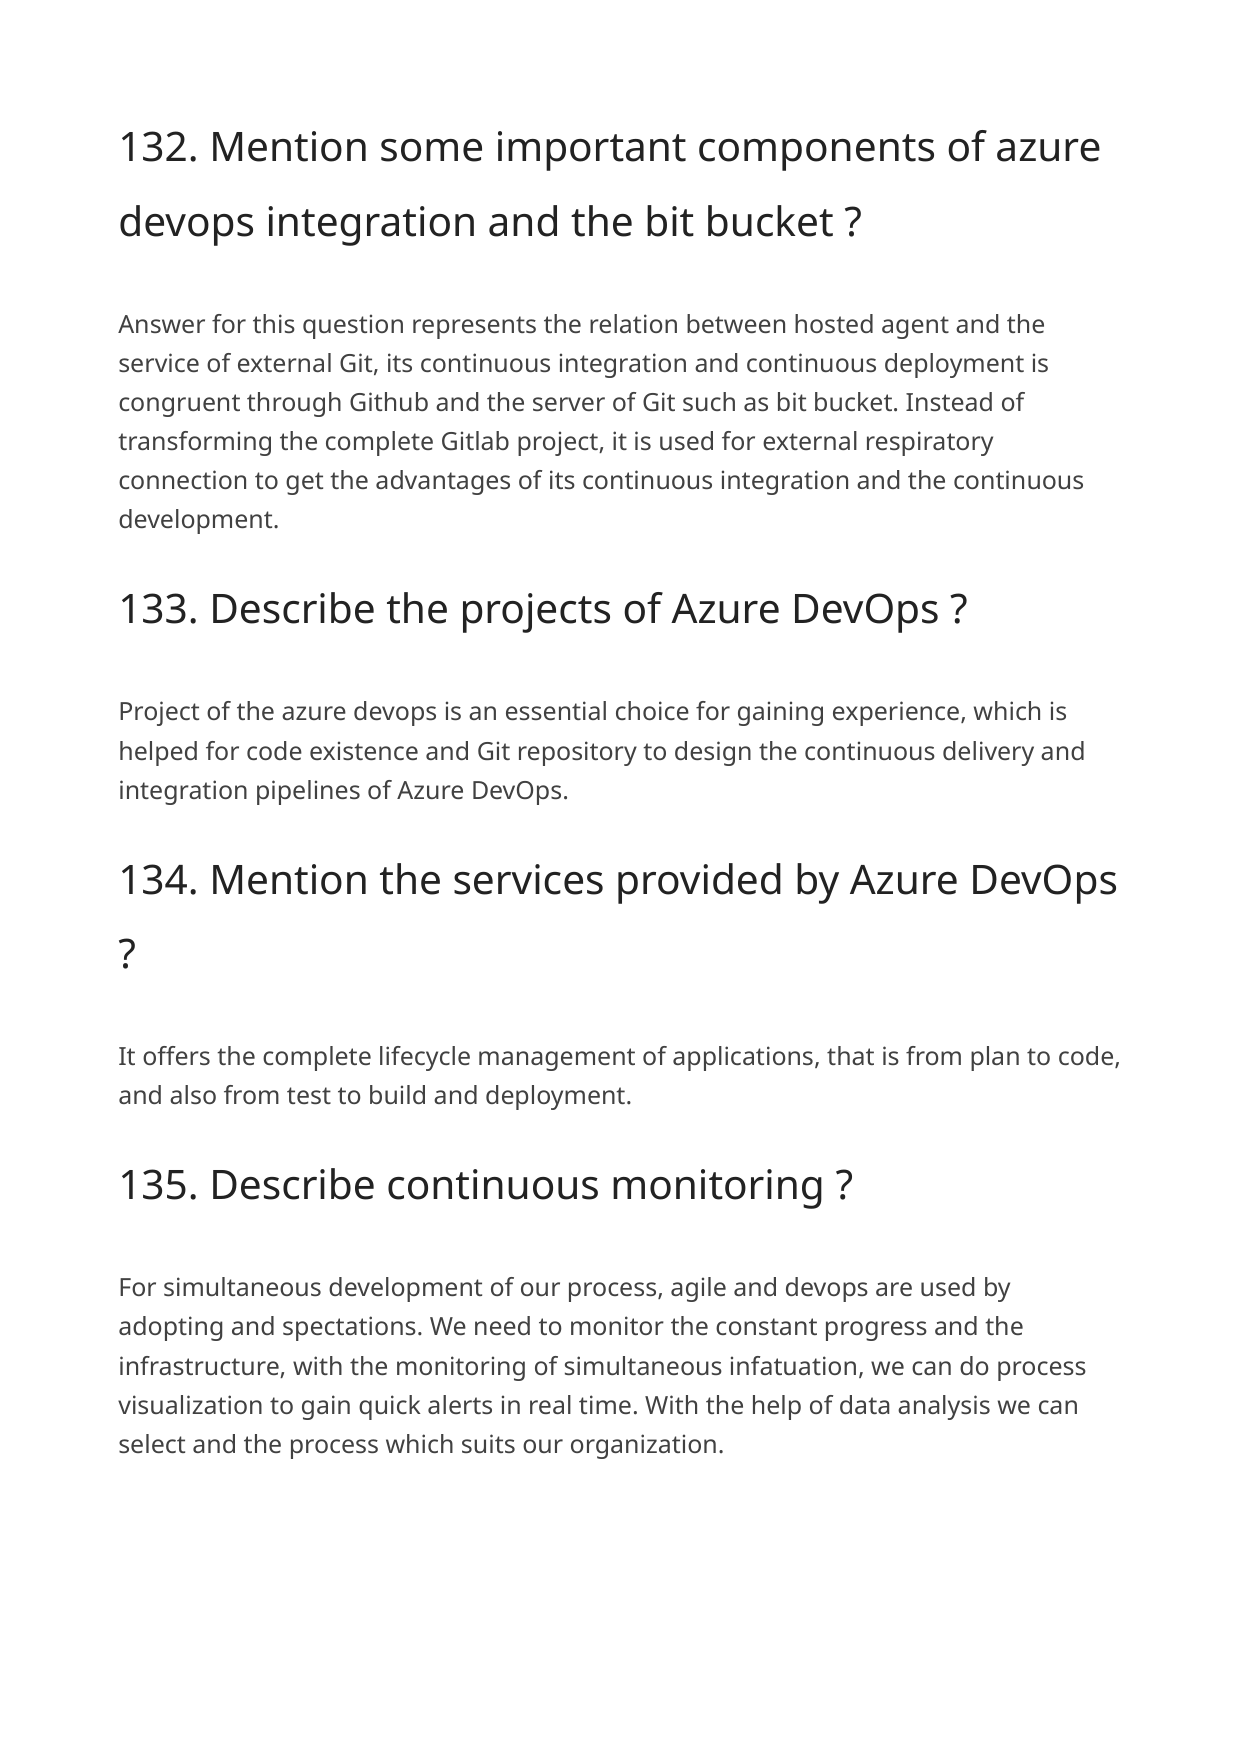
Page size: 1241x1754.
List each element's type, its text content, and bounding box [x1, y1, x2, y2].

text For simultaneous development of our process, agile and devops are used by adopting and spectations. We need to monitor the constant progress and the infrastructure, with the monitoring of simultaneous infatuation, we can do process visualization to gain quick alerts in real time. With the help of data analysis we can select and the process which suits our organization. [118, 1270, 1122, 1461]
subtitle 134. Mention the services provided by Azure DevOps ? [118, 851, 1122, 981]
text Project of the azure devops is an essential choice for gaining experience, which is helped for code existence and Git repository to design the continuous delivery and integration pipelines of Azure DevOps. [118, 694, 1122, 806]
subtitle 133. Describe the projects of Azure DevOps ? [118, 580, 1122, 636]
text It offers the complete lifecycle management of applications, that is from plan to code, and also from test to build and deployment. [118, 1039, 1122, 1112]
text Answer for this question represents the relation between hosted agent and the service of external Git, its continuous integration and continuous deployment is congruent through Github and the server of Git such as bit bucket. Instead of transforming the complete Gitlab project, it is used for external respiratory connection to get the advantages of its continuous integration and the continuous development. [118, 306, 1122, 536]
subtitle 132. Mention some important components of azure devops integration and the bit bucket ? [118, 118, 1122, 248]
subtitle 135. Describe continuous monitoring ? [118, 1156, 1122, 1212]
